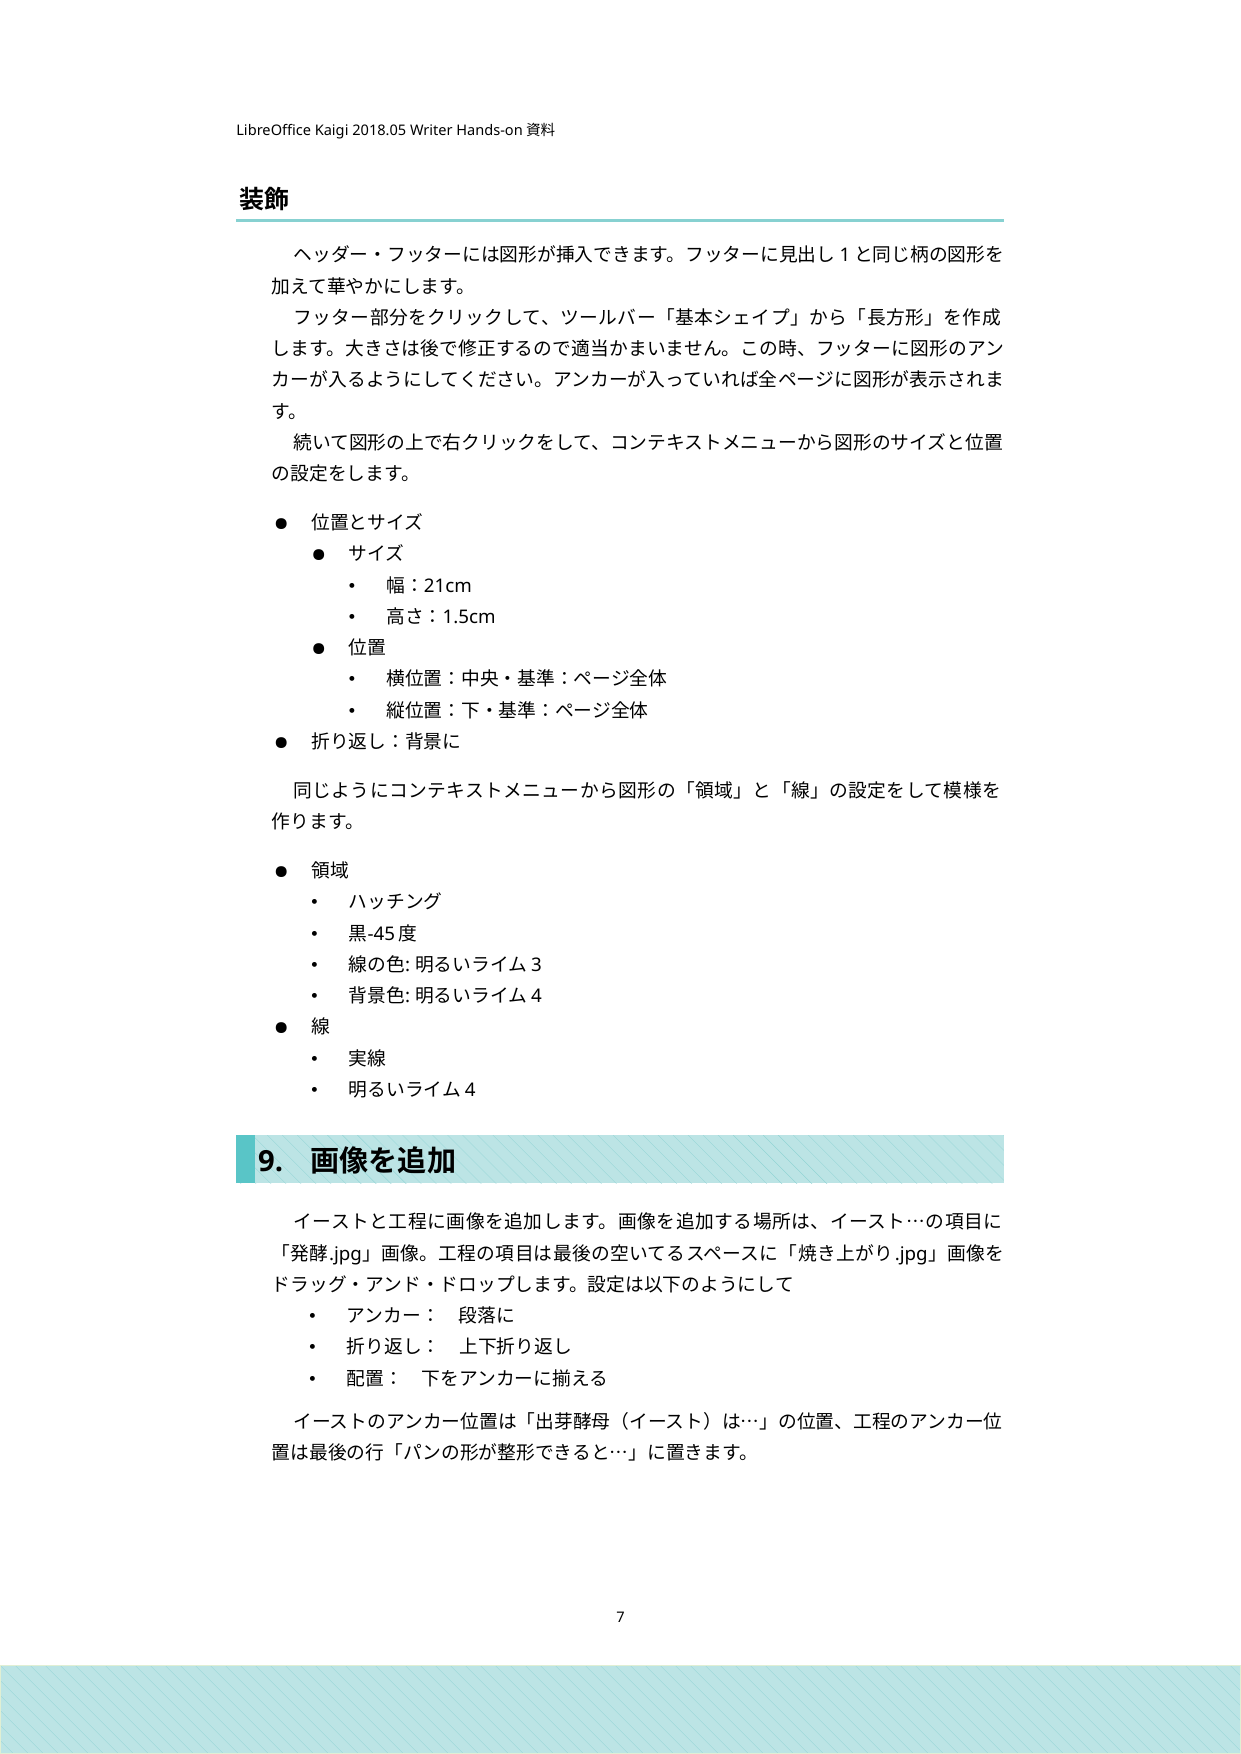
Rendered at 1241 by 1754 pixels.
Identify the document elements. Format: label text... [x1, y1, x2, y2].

list 背景色: 明るいライム4 [311, 981, 1004, 1008]
subtitle 画像を追加 [255, 1135, 1004, 1183]
text フッター部分をクリックして、ツールバー「基本シェイプ」から「長方形」を作成します。大きさは後で修正するので適当かまいません。この時、フッターに図形のアンカーが入るようにしてください。アンカーが入っていれば全ページに図形が表示されます。 [272, 302, 1004, 423]
list 線 [274, 1012, 1004, 1039]
list 明るいライム4 [311, 1074, 1004, 1102]
list 位置とサイズ [274, 508, 1004, 535]
text 同じようにコンテキストメニューから図形の「領域」と「線」の設定をして模様を作ります。 [272, 775, 1004, 834]
text イーストと工程に画像を追加します。画像を追加する場所は、イースト…の項目に「発酵.jpg」画像。工程の項目は最後の空いてるスペースに「焼き上がり.jpg」画像をドラッグ・アンド・ドロップします。設定は以下のようにして [272, 1207, 1004, 1297]
subtitle 装飾 [236, 177, 1004, 219]
list 配置： 下をアンカーに揃える [309, 1363, 1004, 1390]
list ハッチング [311, 887, 1004, 914]
text 続いて図形の上で右クリックをして、コンテキストメニューから図形のサイズと位置の設定をします。 [272, 427, 1004, 486]
list サイズ [311, 539, 1004, 566]
list アンカー： 段落に [309, 1301, 1004, 1328]
list 黒-45度 [311, 918, 1004, 945]
list 折り返し： 上下折り返し [309, 1332, 1004, 1359]
list 横位置：中央・基準：ページ全体 [349, 664, 1004, 691]
list 線の色: 明るいライム3 [311, 949, 1004, 977]
list 高さ：1.5cm [349, 601, 1004, 629]
list 幅：21cm [349, 570, 1004, 597]
list 領域 [274, 856, 1004, 883]
text イーストのアンカー位置は「出芽酵母（イースト）は…」の位置、工程のアンカー位置は最後の行「パンの形が整形できると…」に置きます。 [272, 1406, 1004, 1465]
list 縦位置：下・基準：ページ全体 [349, 695, 1004, 722]
list 折り返し：背景に [274, 726, 1004, 754]
text ヘッダー・フッターには図形が挿入できます。フッターに見出し1と同じ柄の図形を加えて華やかにします。 [272, 240, 1004, 298]
list 実線 [311, 1043, 1004, 1070]
list 位置 [311, 633, 1004, 660]
